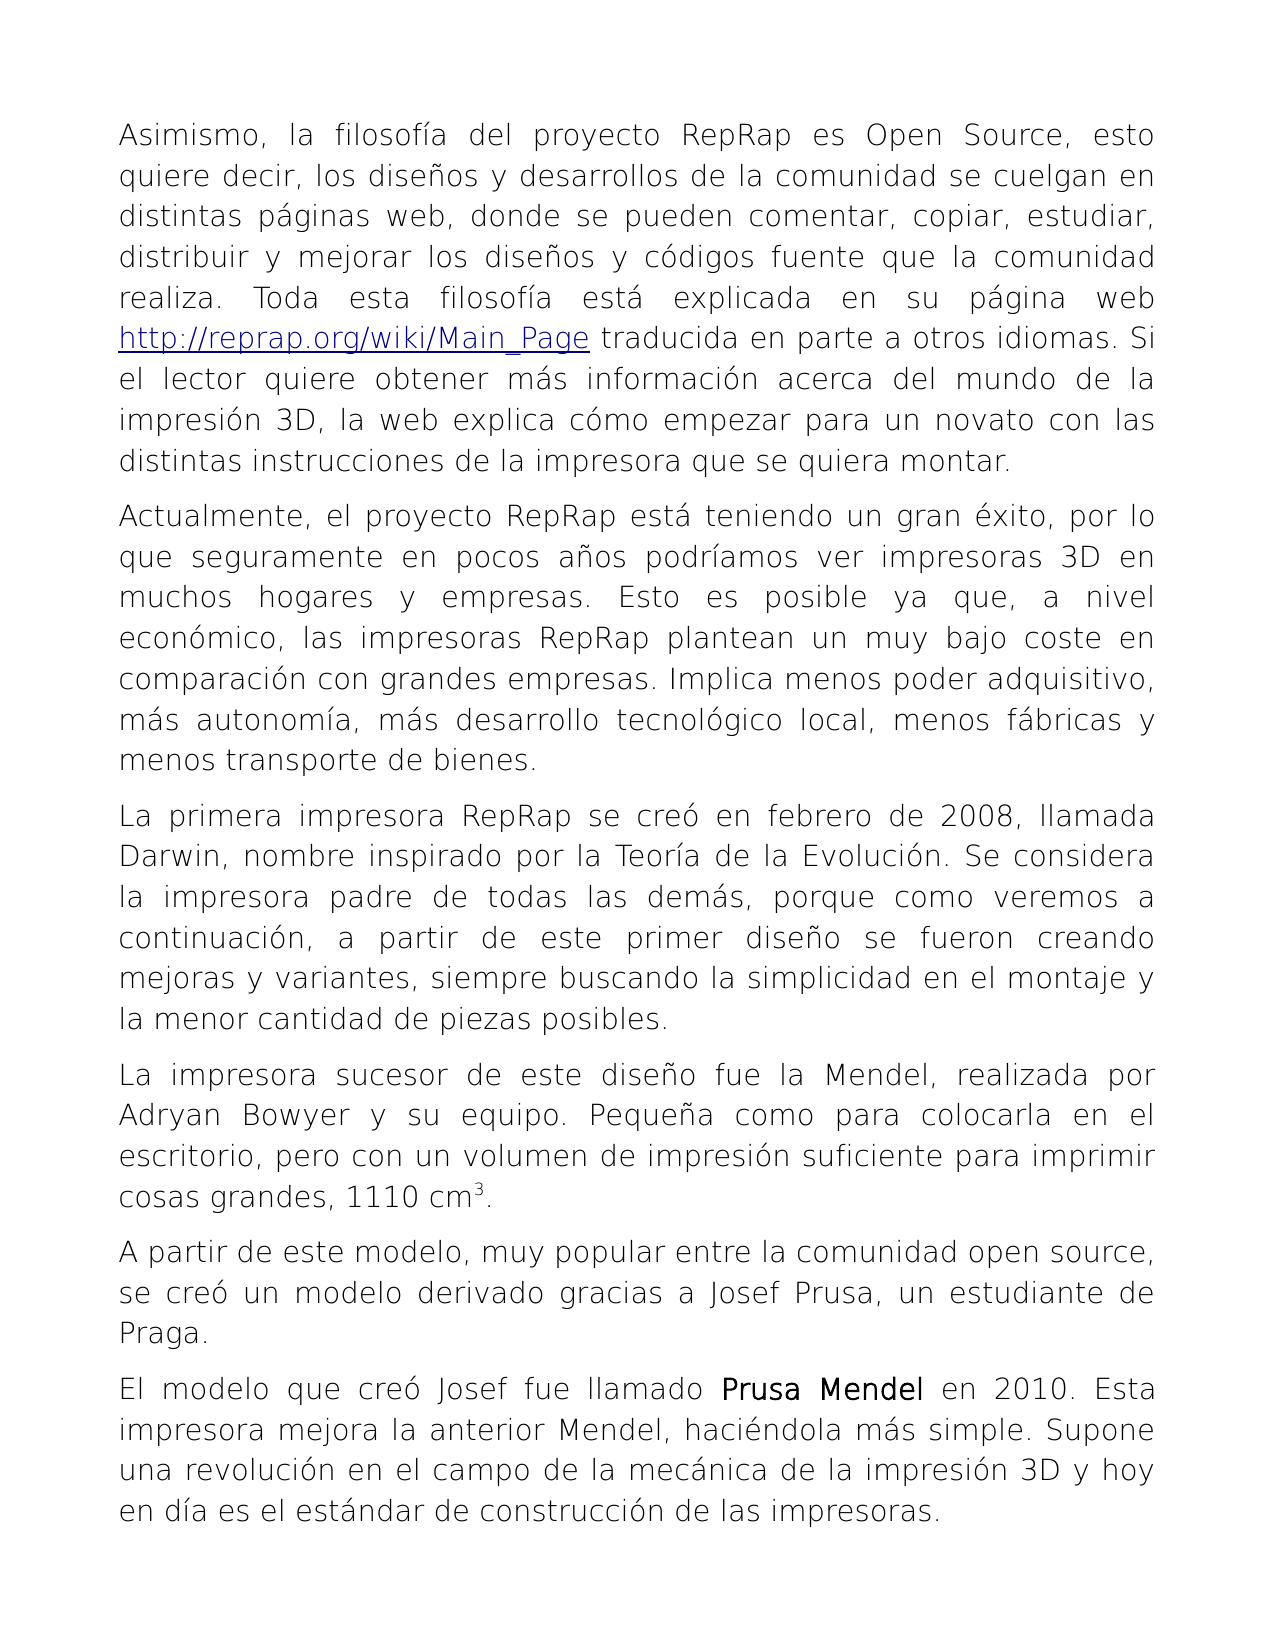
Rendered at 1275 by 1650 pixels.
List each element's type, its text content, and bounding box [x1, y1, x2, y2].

text A partir de este modelo, muy popular entre la comunidad open source, se creó un modelo derivado gracias a Josef Prusa, un estudiante de Praga. [118, 1235, 1157, 1351]
text La impresora sucesor de este diseño fue la Mendel, realizada por Adryan Bowyer y su equipo. Pequeña como para colocarla en el escritorio, pero con un volumen de impresión suficiente para imprimir cosas grandes, 1110 cm3. [118, 1058, 1157, 1214]
text El modelo que creó Josef fue llamado Prusa Mendel en 2010. Esta impresora mejora la anterior Mendel, haciéndola más simple. Supone una revolución en el campo de la mecánica de la impresión 3D y hoy en día es el estándar de construcción de las impresoras. [118, 1372, 1157, 1528]
text Actualmente, el proyecto RepRap está teniendo un gran éxito, por lo que seguramente en pocos años podríamos ver impresoras 3D en muchos hogares y empresas. Esto es posible ya que, a nivel económico, las impresoras RepRap plantean un muy bajo coste en comparación con grandes empresas. Implica menos poder adquisitivo, más autonomía, más desarrollo tecnológico local, menos fábricas y menos transporte de bienes. [118, 499, 1157, 778]
text Asimismo, la filosofía del proyecto RepRap es Open Source, esto quiere decir, los diseños y desarrollos de la comunidad se cuelgan en distintas páginas web, donde se pueden comentar, copiar, estudiar, distribuir y mejorar los diseños y códigos fuente que la comunidad realiza. Toda esta filosofía está explicada en su página web http://reprap.org/wiki/Main_Page traducida en parte a otros idiomas. Si el lector quiere obtener más información acerca del mundo de la impresión 3D, la web explica cómo empezar para un novato con las distintas instrucciones de la impresora que se quiera montar. [118, 118, 1157, 478]
text La primera impresora RepRap se creó en febrero de 2008, llamada Darwin, nombre inspirado por la Teoría de la Evolución. Se considera la impresora padre de todas las demás, porque como veremos a continuación, a partir de este primer diseño se fueron creando mejoras y variantes, siempre buscando la simplicidad en el montaje y la menor cantidad de piezas posibles. [118, 799, 1157, 1037]
